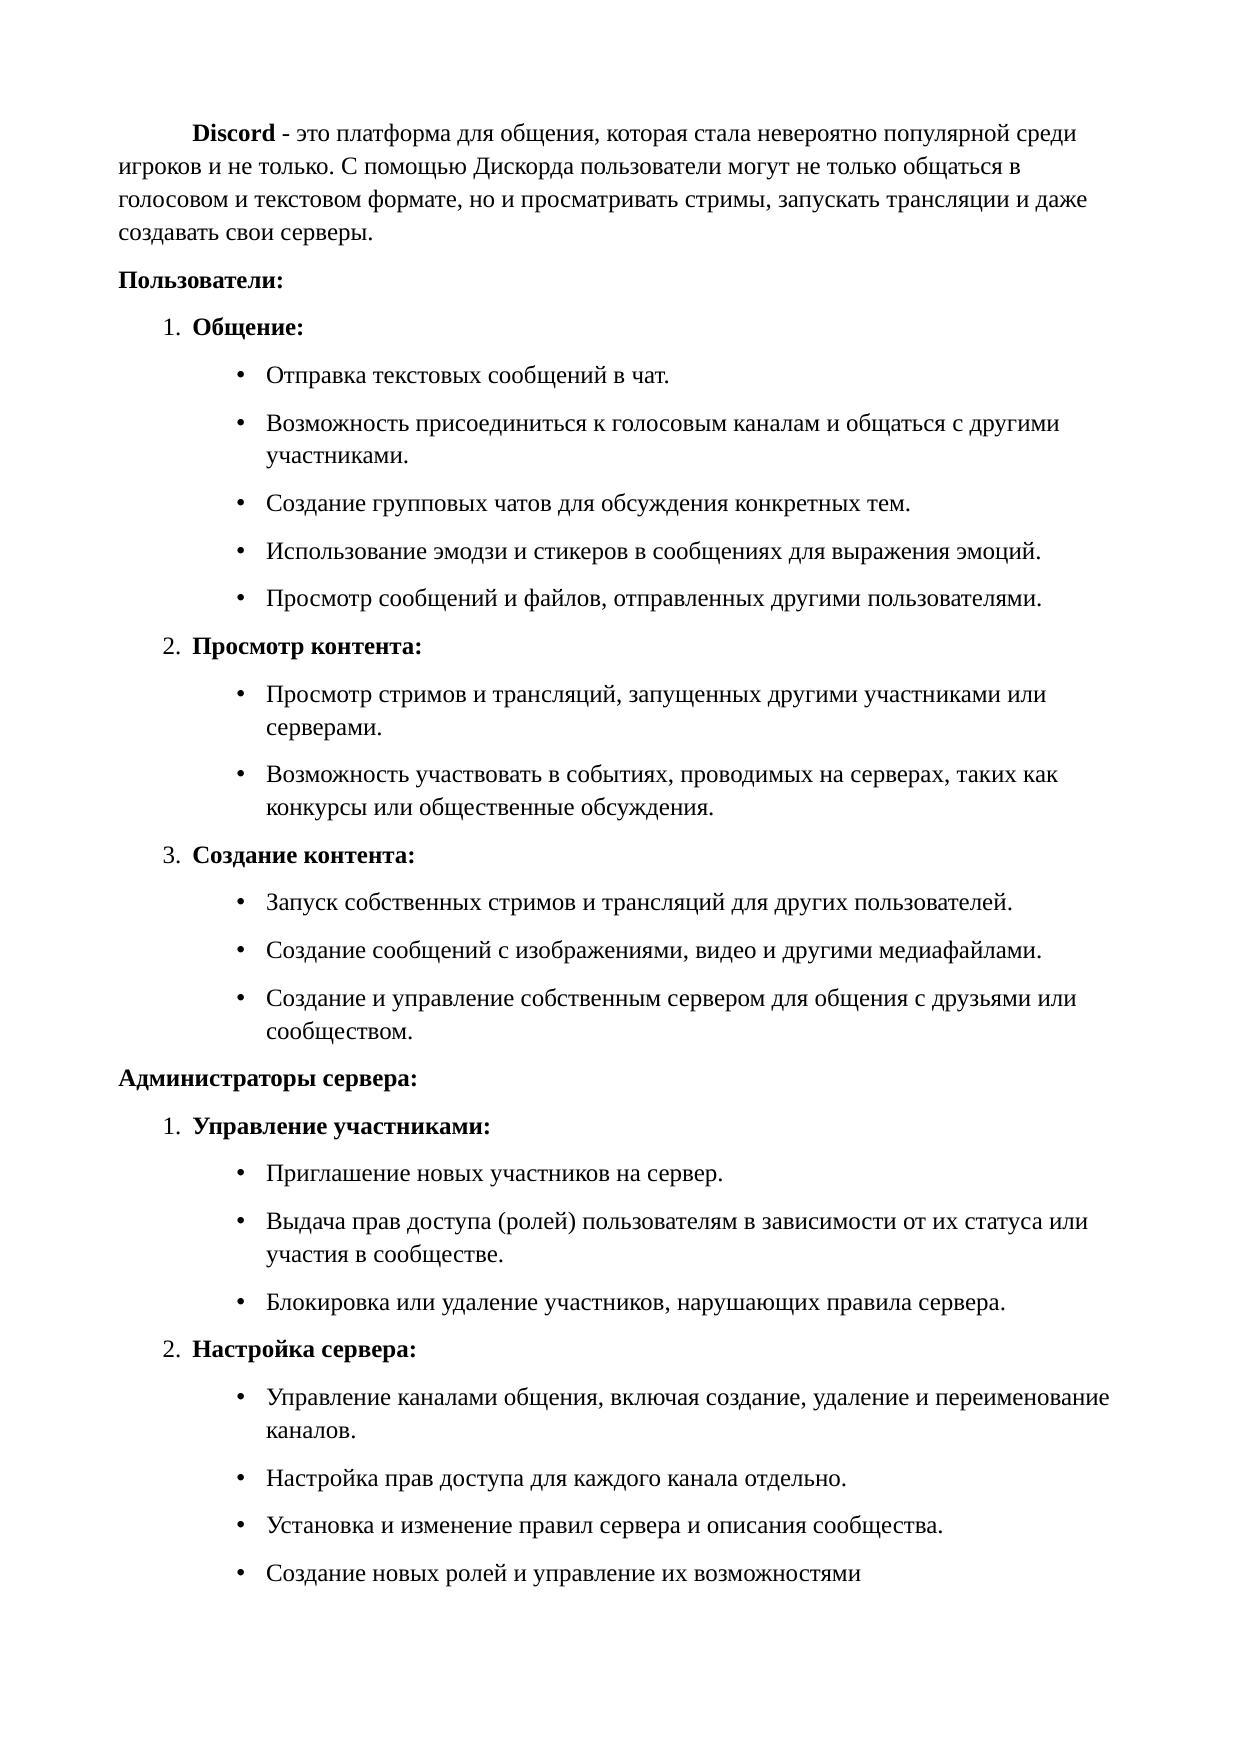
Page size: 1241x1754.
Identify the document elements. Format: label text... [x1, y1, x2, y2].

list Просмотр сообщений и файлов, отправленных другими пользователями. [236, 583, 1122, 612]
list Управление каналами общения, включая создание, удаление и переименование каналов. [236, 1382, 1122, 1444]
list Создание сообщений с изображениями, видео и другими медиафайлами. [236, 935, 1122, 964]
list Управление участниками: [162, 1111, 1122, 1140]
text Пользователи: [118, 265, 1122, 293]
list Создание и управление собственным сервером для общения с друзьями или сообществом. [236, 983, 1122, 1044]
list Блокировка или удаление участников, нарушающих правила сервера. [236, 1287, 1122, 1316]
list Запуск собственных стримов и трансляций для других пользователей. [236, 887, 1122, 916]
text Discord - это платформа для общения, которая стала невероятно популярной среди игроков и не только. С помощью Дискорда пользователи могут не только общаться в голосовом и текстовом формате, но и просматривать стримы, запускать трансляции и даже создавать свои серверы. [118, 118, 1122, 246]
list Просмотр стримов и трансляций, запущенных другими участниками или серверами. [236, 679, 1122, 740]
list Создание контента: [162, 840, 1122, 869]
list Использование эмодзи и стикеров в сообщениях для выражения эмоций. [236, 536, 1122, 564]
list Приглашение новых участников на сервер. [236, 1158, 1122, 1187]
list Создание групповых чатов для обсуждения конкретных тем. [236, 488, 1122, 517]
list Создание новых ролей и управление их возможностями [236, 1558, 1122, 1587]
list Установка и изменение правил сервера и описания сообщества. [236, 1510, 1122, 1539]
list Выдача прав доступа (ролей) пользователям в зависимости от их статуса или участия в сообществе. [236, 1206, 1122, 1268]
list Настройка сервера: [162, 1334, 1122, 1363]
list Общение: [162, 312, 1122, 341]
list Просмотр контента: [162, 631, 1122, 660]
text Администраторы сервера: [118, 1063, 1122, 1092]
list Возможность участвовать в событиях, проводимых на серверах, таких как конкурсы или общественные обсуждения. [236, 759, 1122, 821]
list Настройка прав доступа для каждого канала отдельно. [236, 1463, 1122, 1491]
list Возможность присоединиться к голосовым каналам и общаться с другими участниками. [236, 408, 1122, 469]
list Отправка текстовых сообщений в чат. [236, 360, 1122, 389]
